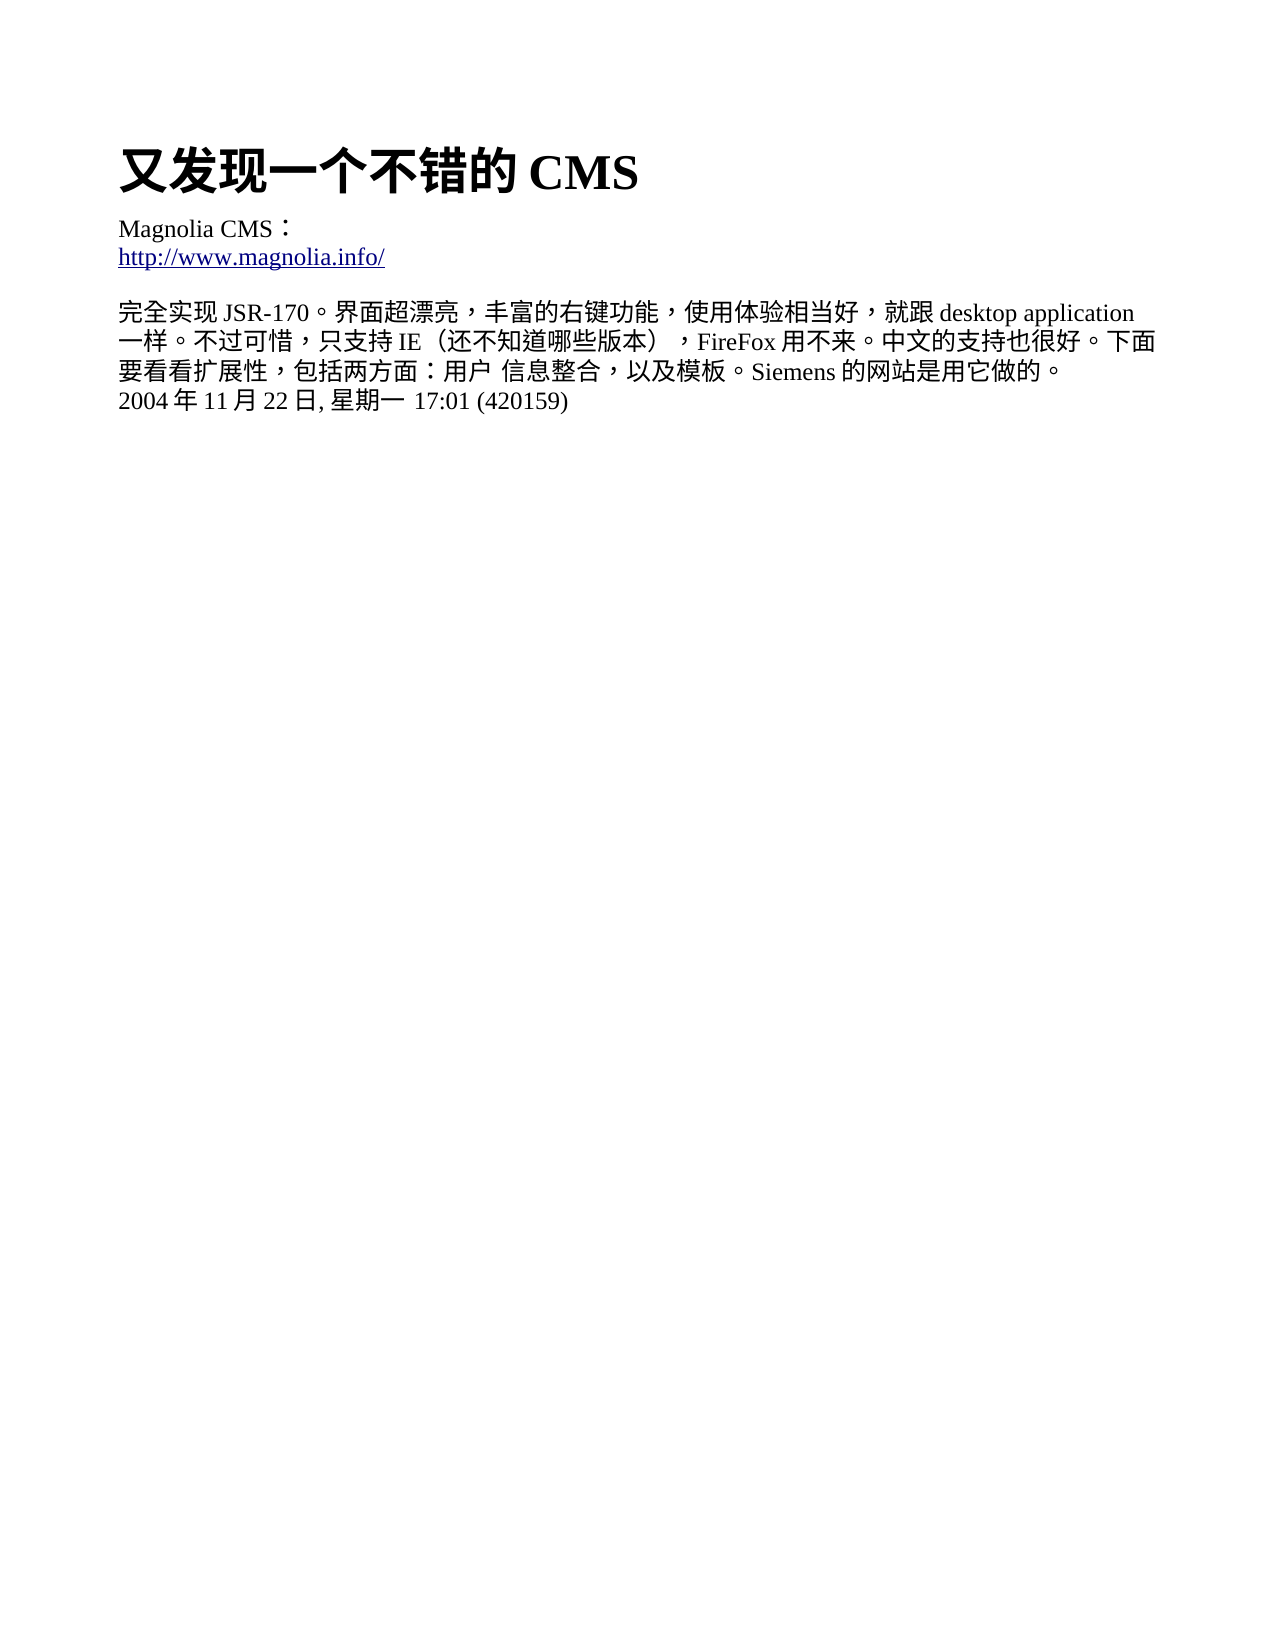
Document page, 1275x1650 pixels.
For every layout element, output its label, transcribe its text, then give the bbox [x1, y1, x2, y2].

subtitle 又发现一个不错的CMS [118, 143, 1157, 201]
text Magnolia CMS： [118, 214, 1157, 243]
text http://www.magnolia.info/ [118, 243, 1157, 271]
text 2004年11月22日, 星期一 17:01 (420159) [118, 386, 1157, 415]
text 完全实现JSR-170。界面超漂亮，丰富的右键功能，使用体验相当好，就跟desktop application一样。不过可惜，只支持IE（还不知道哪些版本），FireFox用不来。中文的支持也很好。下面要看看扩展性，包括两方面：用户 信息整合，以及模板。Siemens的网站是用它做的。 [118, 298, 1157, 386]
